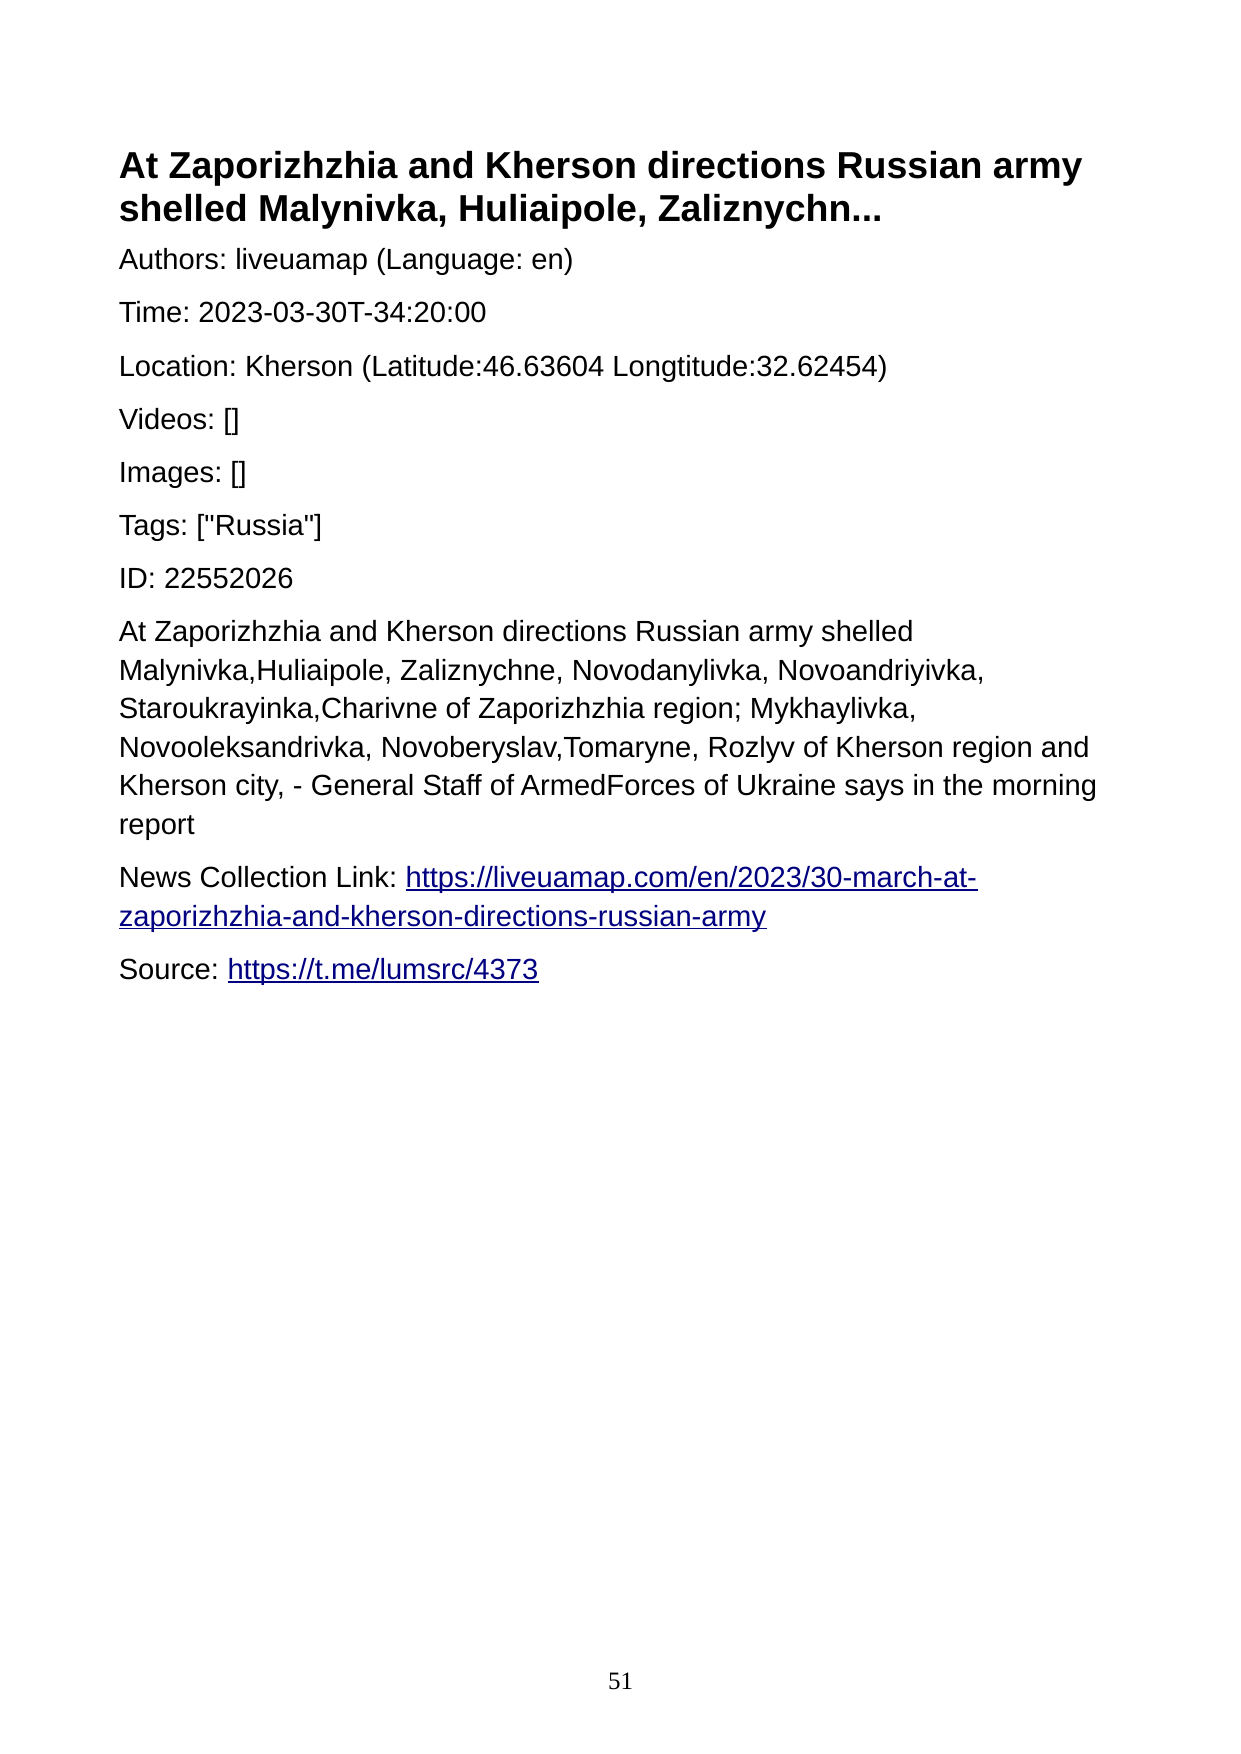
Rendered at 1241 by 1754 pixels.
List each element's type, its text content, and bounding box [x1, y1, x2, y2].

text News Collection Link: https://liveuamap.com/en/2023/30-march-at-zaporizhzhia-and-kherson-directions-russian-army [118, 860, 1122, 932]
text Tags: ["Russia"] [118, 508, 1122, 541]
text Source: https://t.me/lumsrc/4373 [118, 952, 1122, 985]
subtitle At Zaporizhzhia and Kherson directions Russian army shelled Malynivka, Huliaipole, Zaliznychn... [118, 143, 1122, 230]
text At Zaporizhzhia and Kherson directions Russian army shelled Malynivka,Huliaipole, Zaliznychne, Novodanylivka, Novoandriyivka, Staroukrayinka,Charivne of Zaporizhzhia region; Mykhaylivka, Novooleksandrivka, Novoberyslav,Tomaryne, Rozlyv of Kherson region and Kherson city, - General Staff of ArmedForces of Ukraine says in the morning report [118, 614, 1122, 840]
text Authors: liveuamap (Language: en) [118, 242, 1122, 276]
text Time: 2023-03-30T-34:20:00 [118, 295, 1122, 329]
text ID: 22552026 [118, 561, 1122, 594]
text Location: Kherson (Latitude:46.63604 Longtitude:32.62454) [118, 348, 1122, 382]
text Images: [] [118, 455, 1122, 488]
text Videos: [] [118, 402, 1122, 435]
